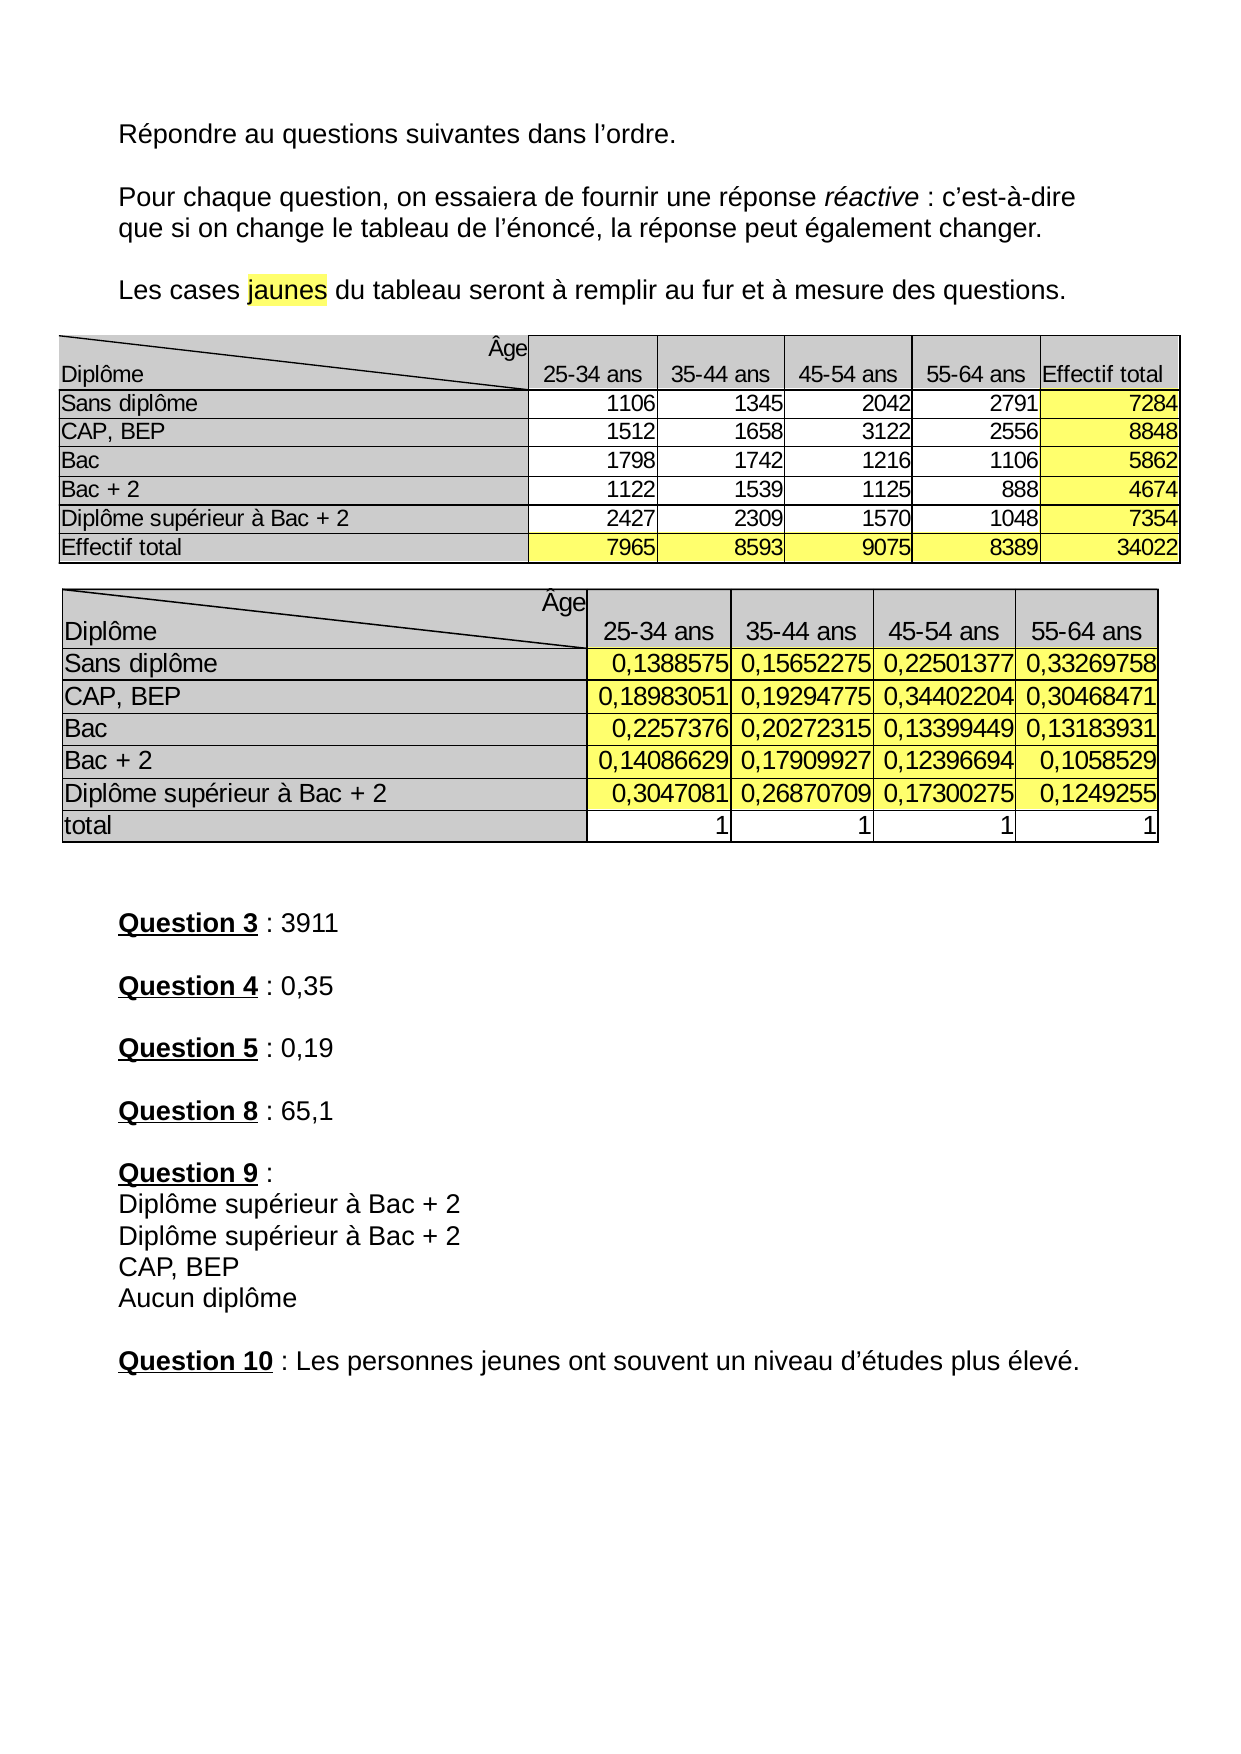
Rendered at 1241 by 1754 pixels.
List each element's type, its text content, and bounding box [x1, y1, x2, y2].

text Pour chaque question, on essaiera de fournir une réponse réactive : c’est-à-dire que si on change le tableau de l’énoncé, la réponse peut également changer. [118, 181, 1122, 243]
text Les cases jaunes du tableau seront à remplir au fur et à mesure des questions. [118, 274, 1122, 306]
text Question 5 : 0,19 [118, 1032, 1122, 1063]
text Répondre au questions suivantes dans l’ordre. [118, 118, 1122, 149]
text Question 10 : Les personnes jeunes ont souvent un niveau d’études plus élevé. [118, 1345, 1122, 1376]
text Question 8 : 65,1 [118, 1095, 1122, 1126]
text Aucun diplôme [118, 1282, 1122, 1313]
text Question 4 : 0,35 [118, 970, 1122, 1001]
text Question 3 : 3911 [118, 907, 1122, 938]
text Question 9 : Diplôme supérieur à Bac + 2 Diplôme supérieur à Bac + 2 CAP, BEP [118, 1157, 1122, 1282]
